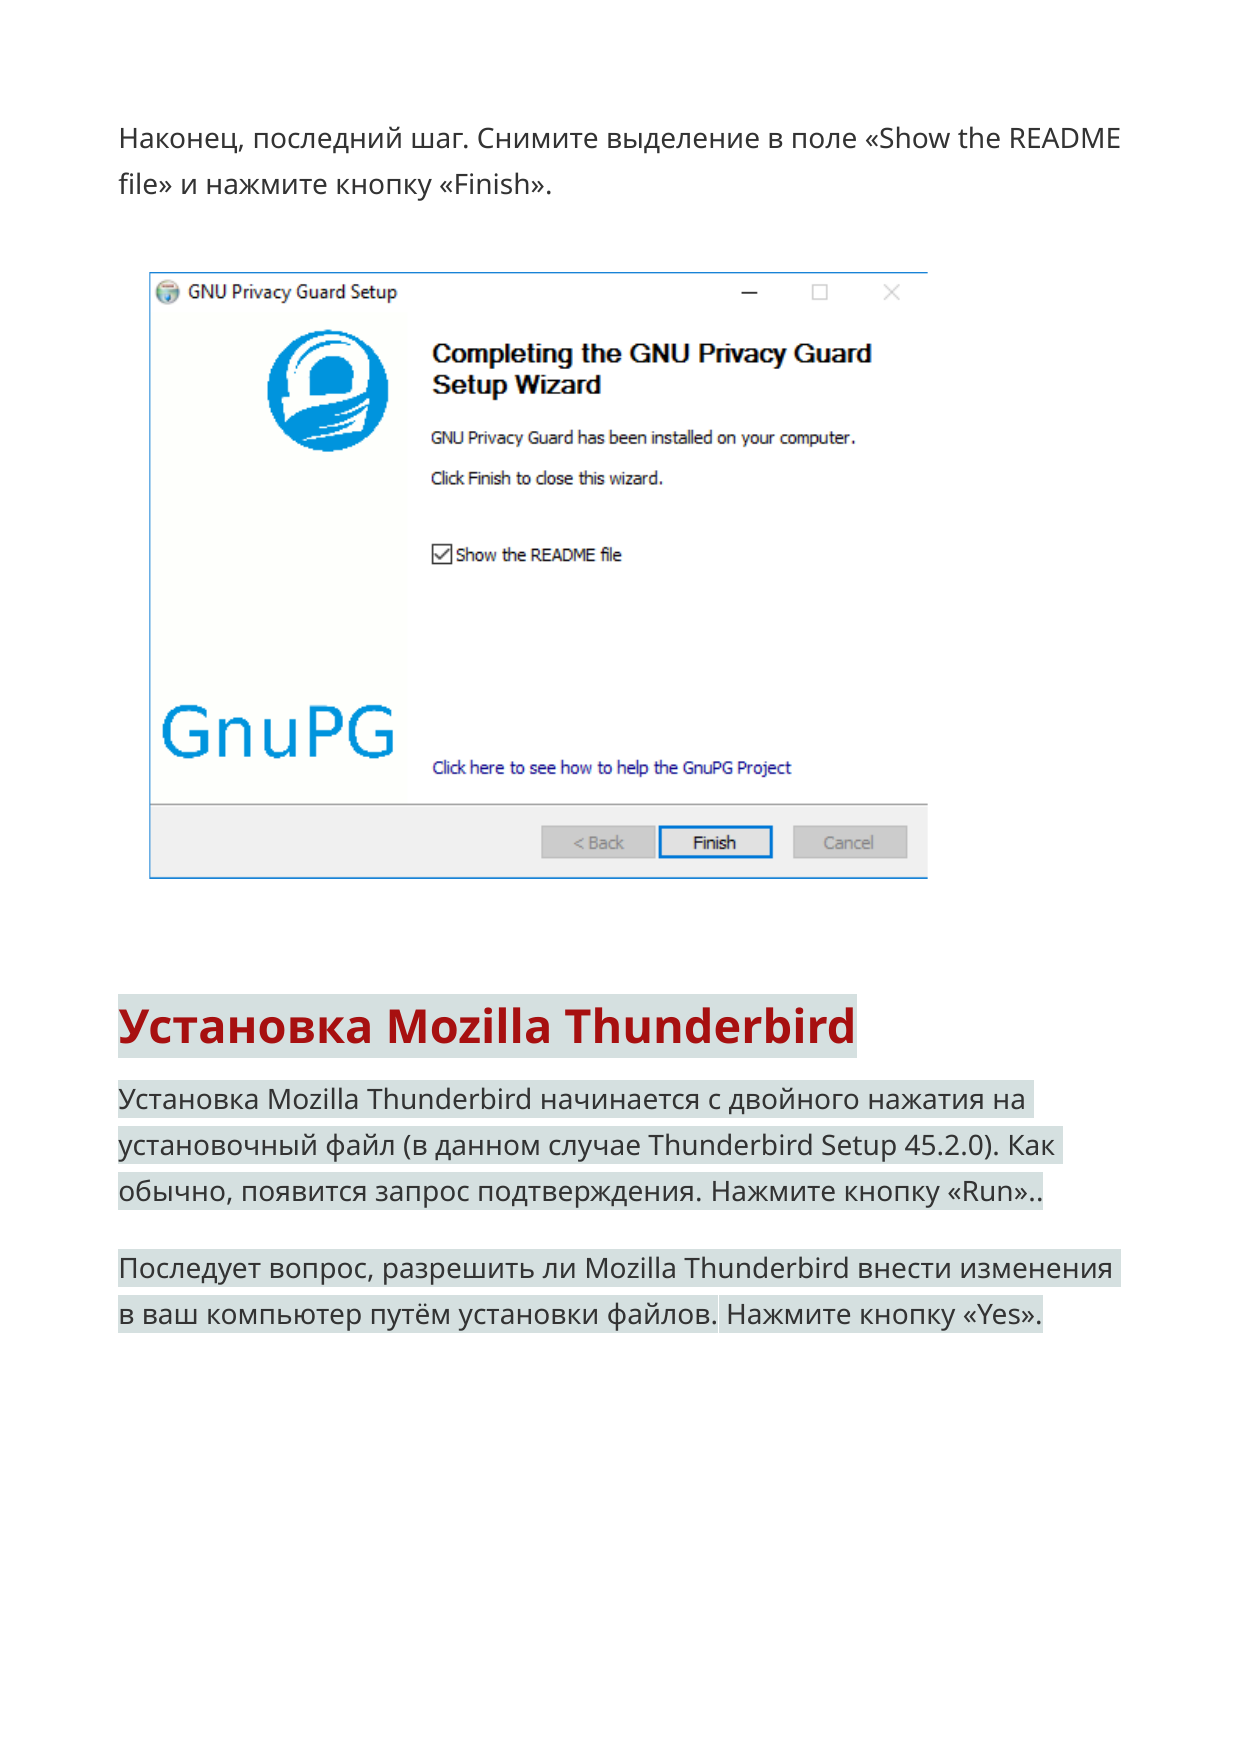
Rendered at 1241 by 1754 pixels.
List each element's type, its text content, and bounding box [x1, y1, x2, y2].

subtitle Установка Mozilla Thunderbird [118, 994, 1122, 1058]
picture [149, 272, 928, 879]
text Последует вопрос, разрешить ли Mozilla Thunderbird внести изменения в ваш компьютер путём установки файлов. Нажмите кнопку «Yes». [118, 1249, 1122, 1333]
text Наконец, последний шаг. Снимите выделение в поле «Show the README file» и нажмите кнопку «Finish». [118, 118, 1122, 202]
text Установка Mozilla Thunderbird начинается с двойного нажатия на установочный файл (в данном случае Thunderbird Setup 45.2.0). Как обычно, появится запрос подтверждения. Нажмите кнопку «Run».. [118, 1080, 1122, 1210]
